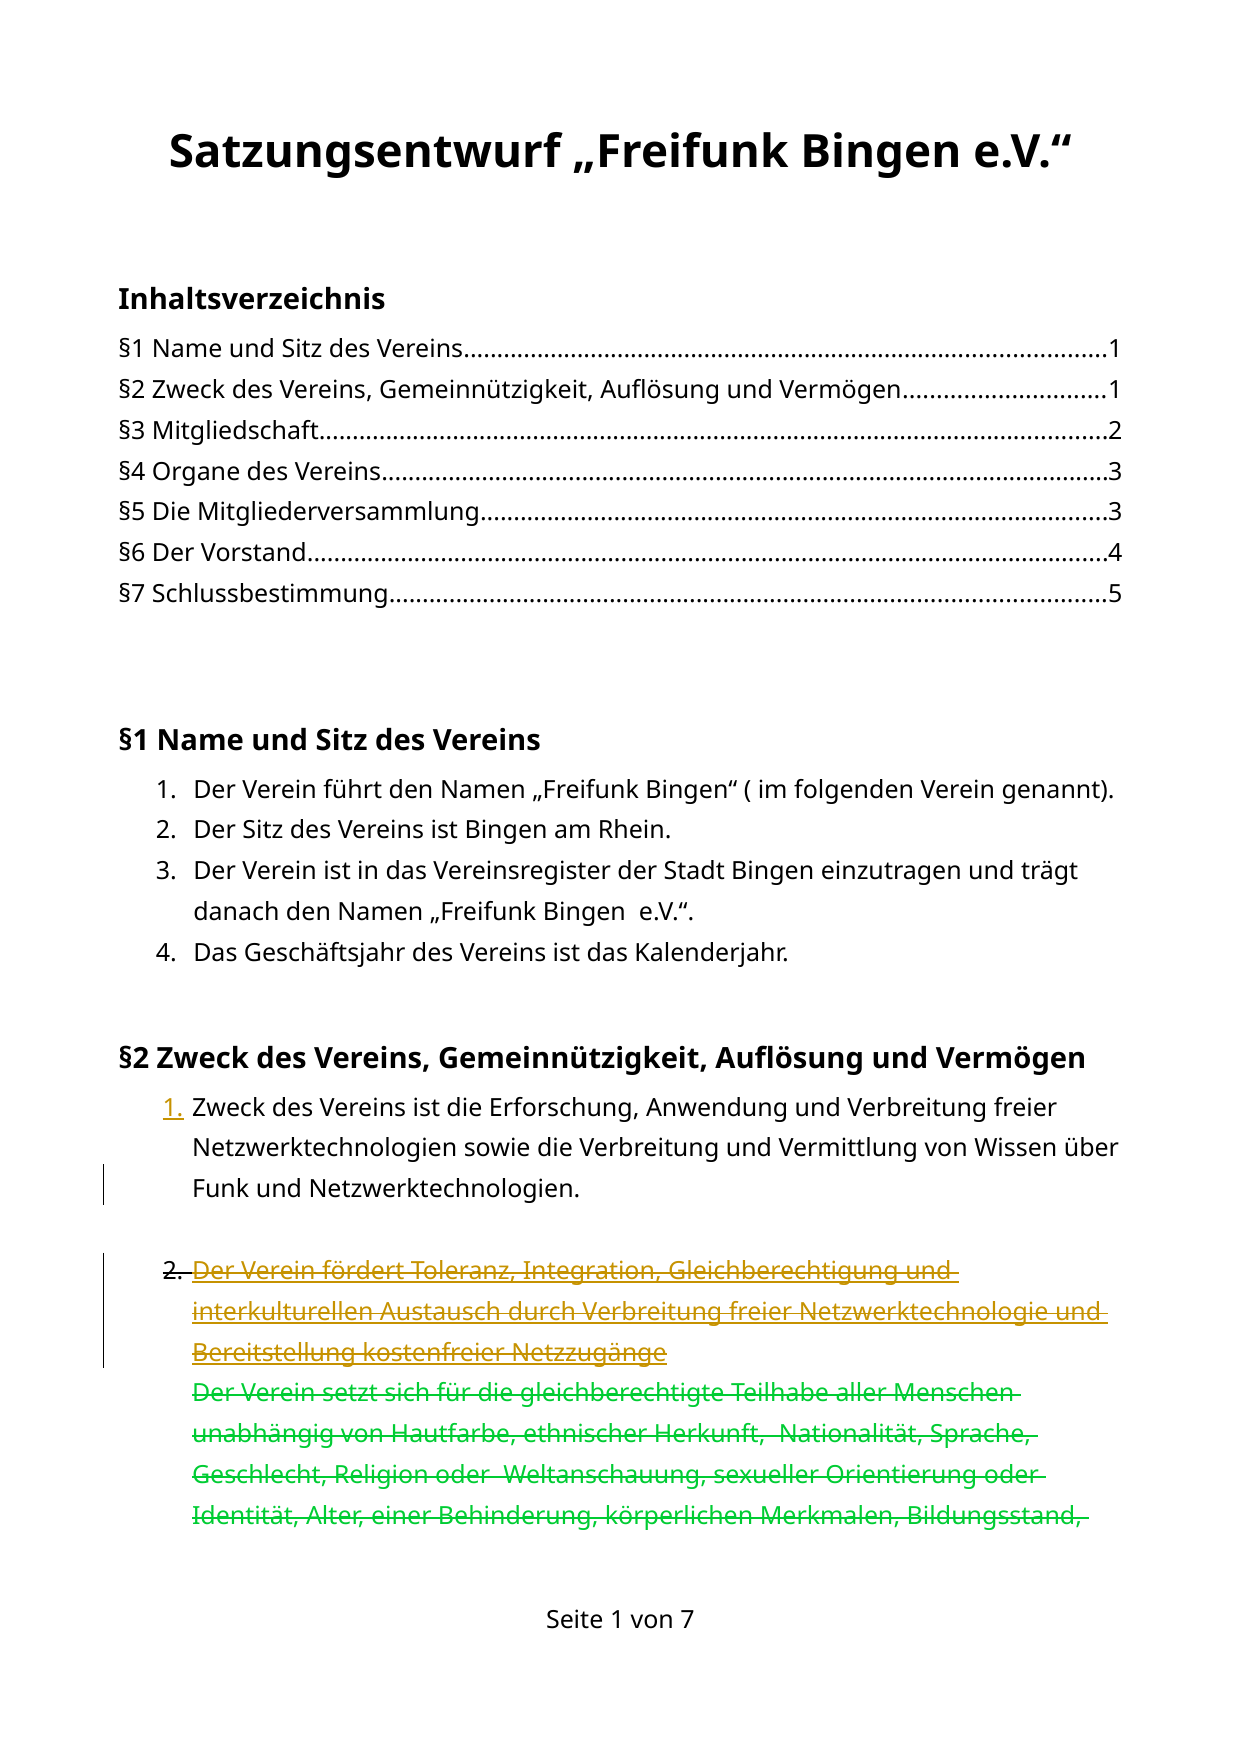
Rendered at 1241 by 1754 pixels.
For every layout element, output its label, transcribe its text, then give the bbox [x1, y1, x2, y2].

text §5 Die Mitgliederversammlung 3 [118, 494, 1122, 528]
list Der Verein setzt sich für die gleichberechtigte Teilhabe aller Menschen unabhängig von Hautfarbe, ethnischer Herkunft, Nationalität, Sprache, Geschlecht, Religion oder Weltanschauung, sexueller Orientierung oder Identität, Alter, einer Behinderung, körperlichen Merkmalen, Bildungsstand, [162, 1375, 1122, 1532]
list Der Verein führt den Namen „Freifunk Bingen“ ( im folgenden Verein genannt). [156, 771, 1122, 805]
subtitle §1 Name und Sitz des Vereins [118, 719, 1122, 759]
text §1 Name und Sitz des Vereins 1 [118, 331, 1122, 365]
list Das Geschäftsjahr des Vereins ist das Kalenderjahr. [156, 934, 1122, 969]
text §3 Mitgliedschaft 2 [118, 412, 1122, 446]
text §6 Der Vorstand 4 [118, 535, 1122, 569]
subtitle Inhaltsverzeichnis [118, 278, 1122, 318]
text §7 Schlussbestimmung 5 [118, 576, 1122, 610]
list Zweck des Vereins ist die Erforschung, Anwendung und Verbreitung freier Netzwerktechnologien sowie die Verbreitung und Vermittlung von Wissen über Funk und Netzwerktechnologien. [162, 1089, 1122, 1246]
text Satzungsentwurf „Freifunk Bingen e.V.“ [118, 118, 1122, 181]
text §2 Zweck des Vereins, Gemeinnützigkeit, Auflösung und Vermögen 1 [118, 372, 1122, 406]
list Der Verein fördert Toleranz, Integration, Gleichberechtigung und interkulturellen Austausch durch Verbreitung freier Netzwerktechnologie und Bereitstellung kostenfreier Netzzugänge [162, 1253, 1122, 1368]
subtitle §2 Zweck des Vereins, Gemeinnützigkeit, Auflösung und Vermögen [118, 1037, 1122, 1077]
list Der Verein ist in das Vereinsregister der Stadt Bingen einzutragen und trägt danach den Namen „Freifunk Bingen e.V.“. [156, 853, 1122, 928]
list Der Sitz des Vereins ist Bingen am Rhein. [156, 812, 1122, 846]
text §4 Organe des Vereins 3 [118, 453, 1122, 487]
